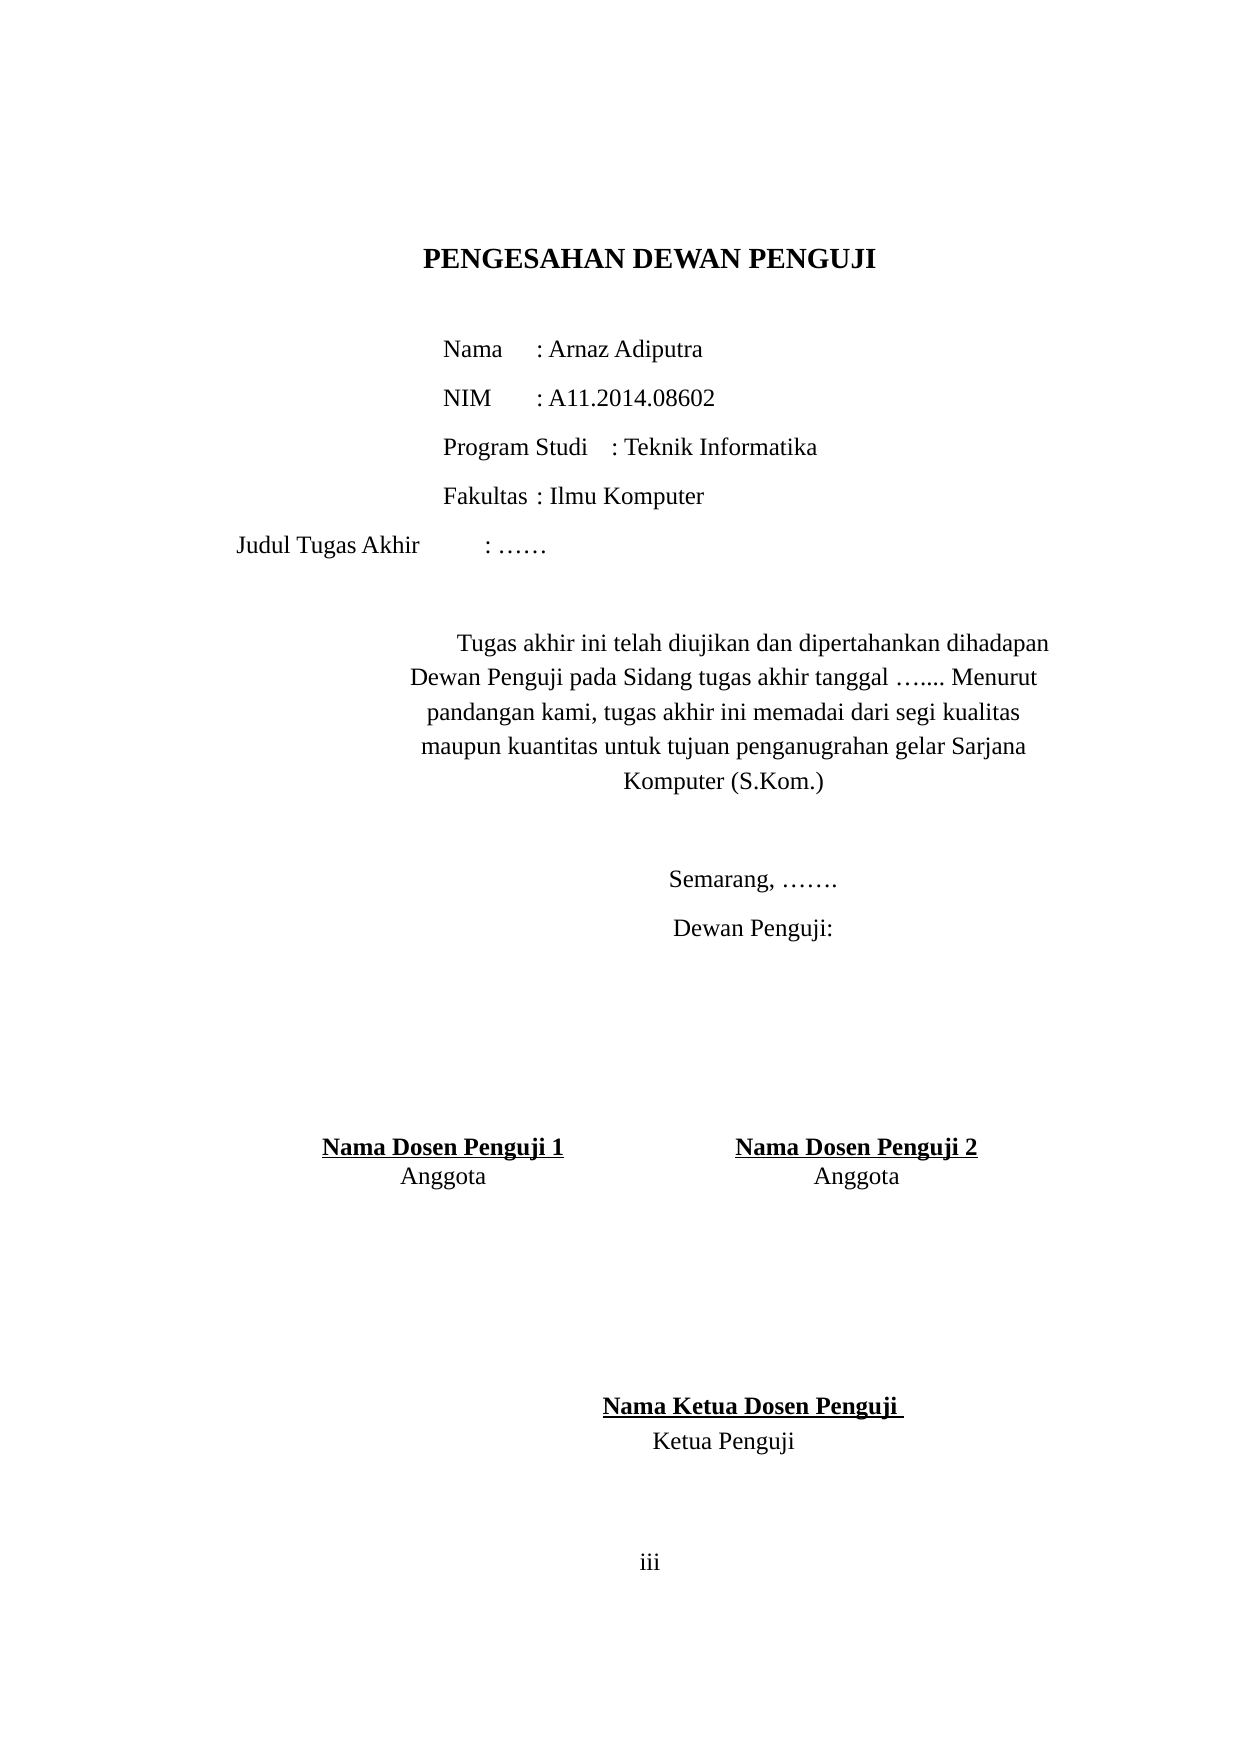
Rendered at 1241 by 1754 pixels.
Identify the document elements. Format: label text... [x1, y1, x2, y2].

text Dewan Penguji: [384, 913, 1063, 942]
text Nama Ketua Dosen Penguji Ketua Penguji [384, 1391, 1063, 1455]
text NIM : A11.2014.08602 [384, 383, 1063, 411]
text Semarang, ……. [384, 864, 1063, 893]
text Program Studi : Teknik Informatika [384, 432, 1063, 461]
text Nama : Arnaz Adiputra [384, 334, 1063, 362]
text Fakultas : Ilmu Komputer [384, 481, 1063, 509]
table_header Nama Dosen Penguji 1 Anggota [236, 1011, 649, 1195]
subtitle PENGESAHAN DEWAN PENGUJI [236, 241, 1063, 274]
text Judul Tugas Akhir : …… [236, 530, 1063, 559]
table_header Nama Dosen Penguji 2 Anggota [650, 1011, 1063, 1195]
text Pengesahan [236, 236, 1063, 241]
text Tugas akhir ini telah diujikan dan dipertahankan dihadapan Dewan Penguji pada Sidang tugas akhir tanggal ….... Menurut pandangan kami, tugas akhir ini memadai dari segi kualitas maupun kuantitas untuk tujuan penganugrahan gelar Sarjana Komputer (S.Kom.) [384, 628, 1063, 795]
